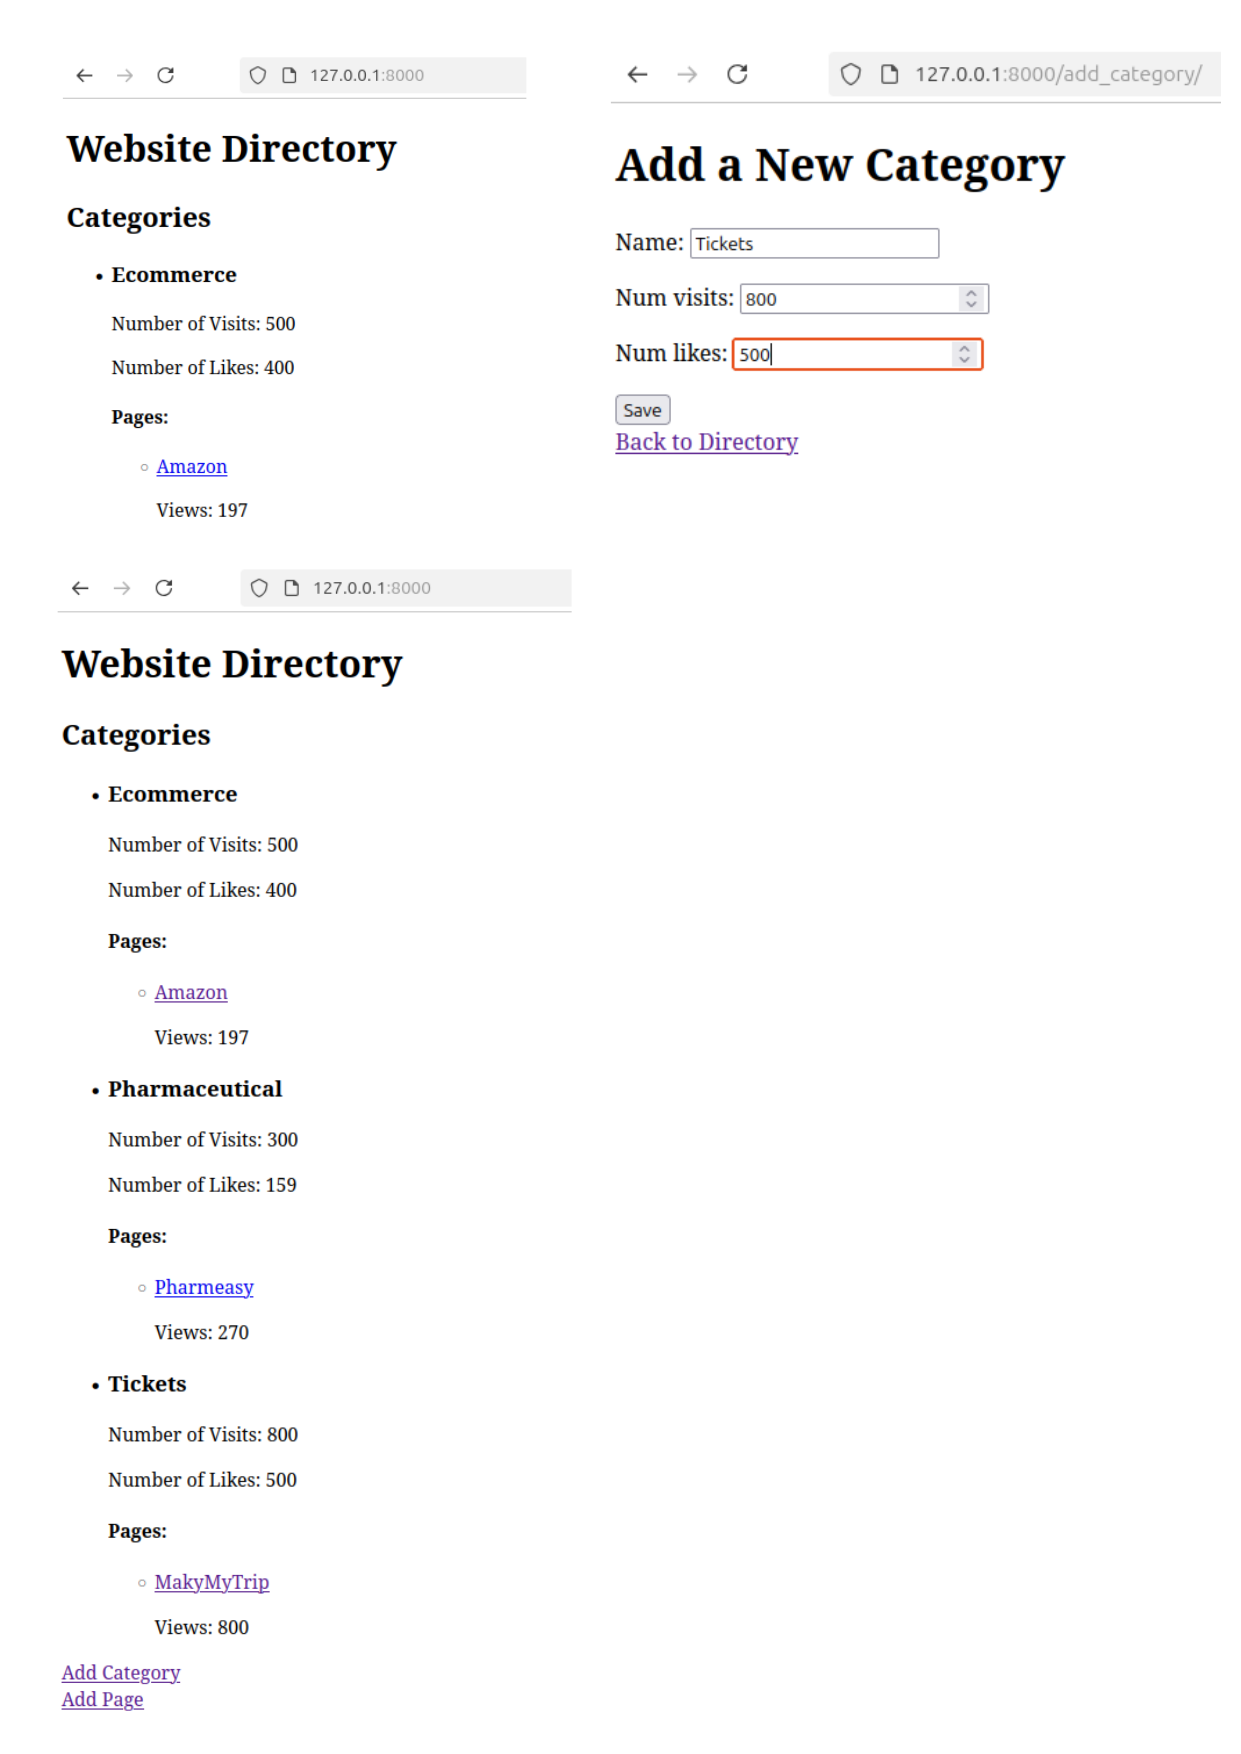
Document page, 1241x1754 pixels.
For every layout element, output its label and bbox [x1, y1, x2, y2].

picture [62, 54, 527, 536]
picture [57, 566, 572, 1719]
picture [610, 48, 1221, 482]
